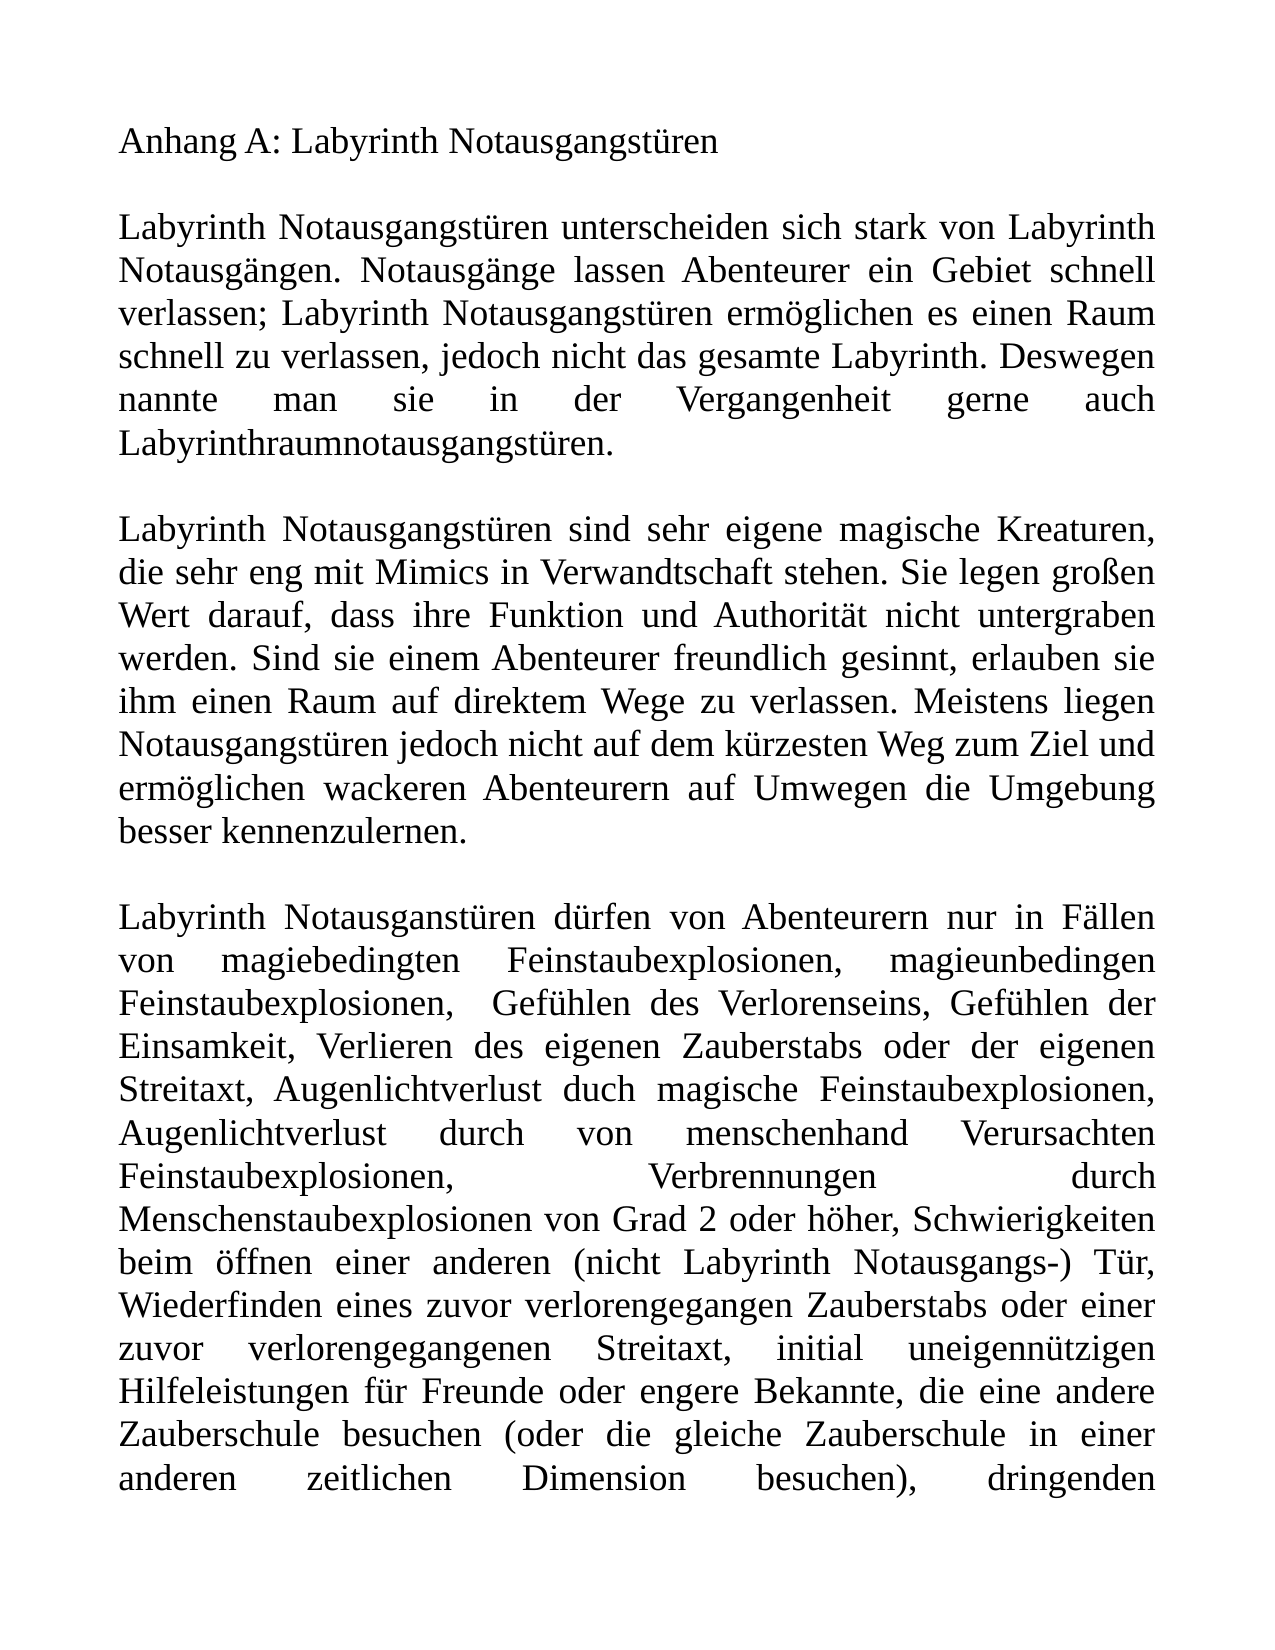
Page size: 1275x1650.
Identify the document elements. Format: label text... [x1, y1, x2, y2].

text Labyrinth Notausgangstüren unterscheiden sich stark von Labyrinth Notausgängen. Notausgänge lassen Abenteurer ein Gebiet schnell verlassen; Labyrinth Notausgangstüren ermöglichen es einen Raum schnell zu verlassen, jedoch nicht das gesamte Labyrinth. Deswegen nannte man sie in der Vergangenheit gerne auch Labyrinthraumnotausgangstüren. [118, 204, 1157, 463]
text Anhang A: Labyrinth Notausgangstüren [118, 118, 1157, 161]
text Labyrinth Notausganstüren dürfen von Abenteurern nur in Fällen von magiebedingten Feinstaubexplosionen, magieunbedingen Feinstaubexplosionen, Gefühlen des Verlorenseins, Gefühlen der Einsamkeit, Verlieren des eigenen Zauberstabs oder der eigenen Streitaxt, Augenlichtverlust duch magische Feinstaubexplosionen, Augenlichtverlust durch von menschenhand Verursachten Feinstaubexplosionen, Verbrennungen durch Menschenstaubexplosionen von Grad 2 oder höher, Schwierigkeiten beim öffnen einer anderen (nicht Labyrinth Notausgangs-) Tür, Wiederfinden eines zuvor verlorengegangen Zauberstabs oder einer zuvor verlorengegangenen Streitaxt, initial uneigennützigen Hilfeleistungen für Freunde oder engere Bekannte, die eine andere Zauberschule besuchen (oder die gleiche Zauberschule in einer anderen zeitlichen Dimension besuchen), dringenden [118, 894, 1157, 1498]
text Labyrinth Notausgangstüren sind sehr eigene magische Kreaturen, die sehr eng mit Mimics in Verwandtschaft stehen. Sie legen großen Wert darauf, dass ihre Funktion und Authorität nicht untergraben werden. Sind sie einem Abenteurer freundlich gesinnt, erlauben sie ihm einen Raum auf direktem Wege zu verlassen. Meistens liegen Notausgangstüren jedoch nicht auf dem kürzesten Weg zum Ziel und ermöglichen wackeren Abenteurern auf Umwegen die Umgebung besser kennenzulernen. [118, 506, 1157, 851]
